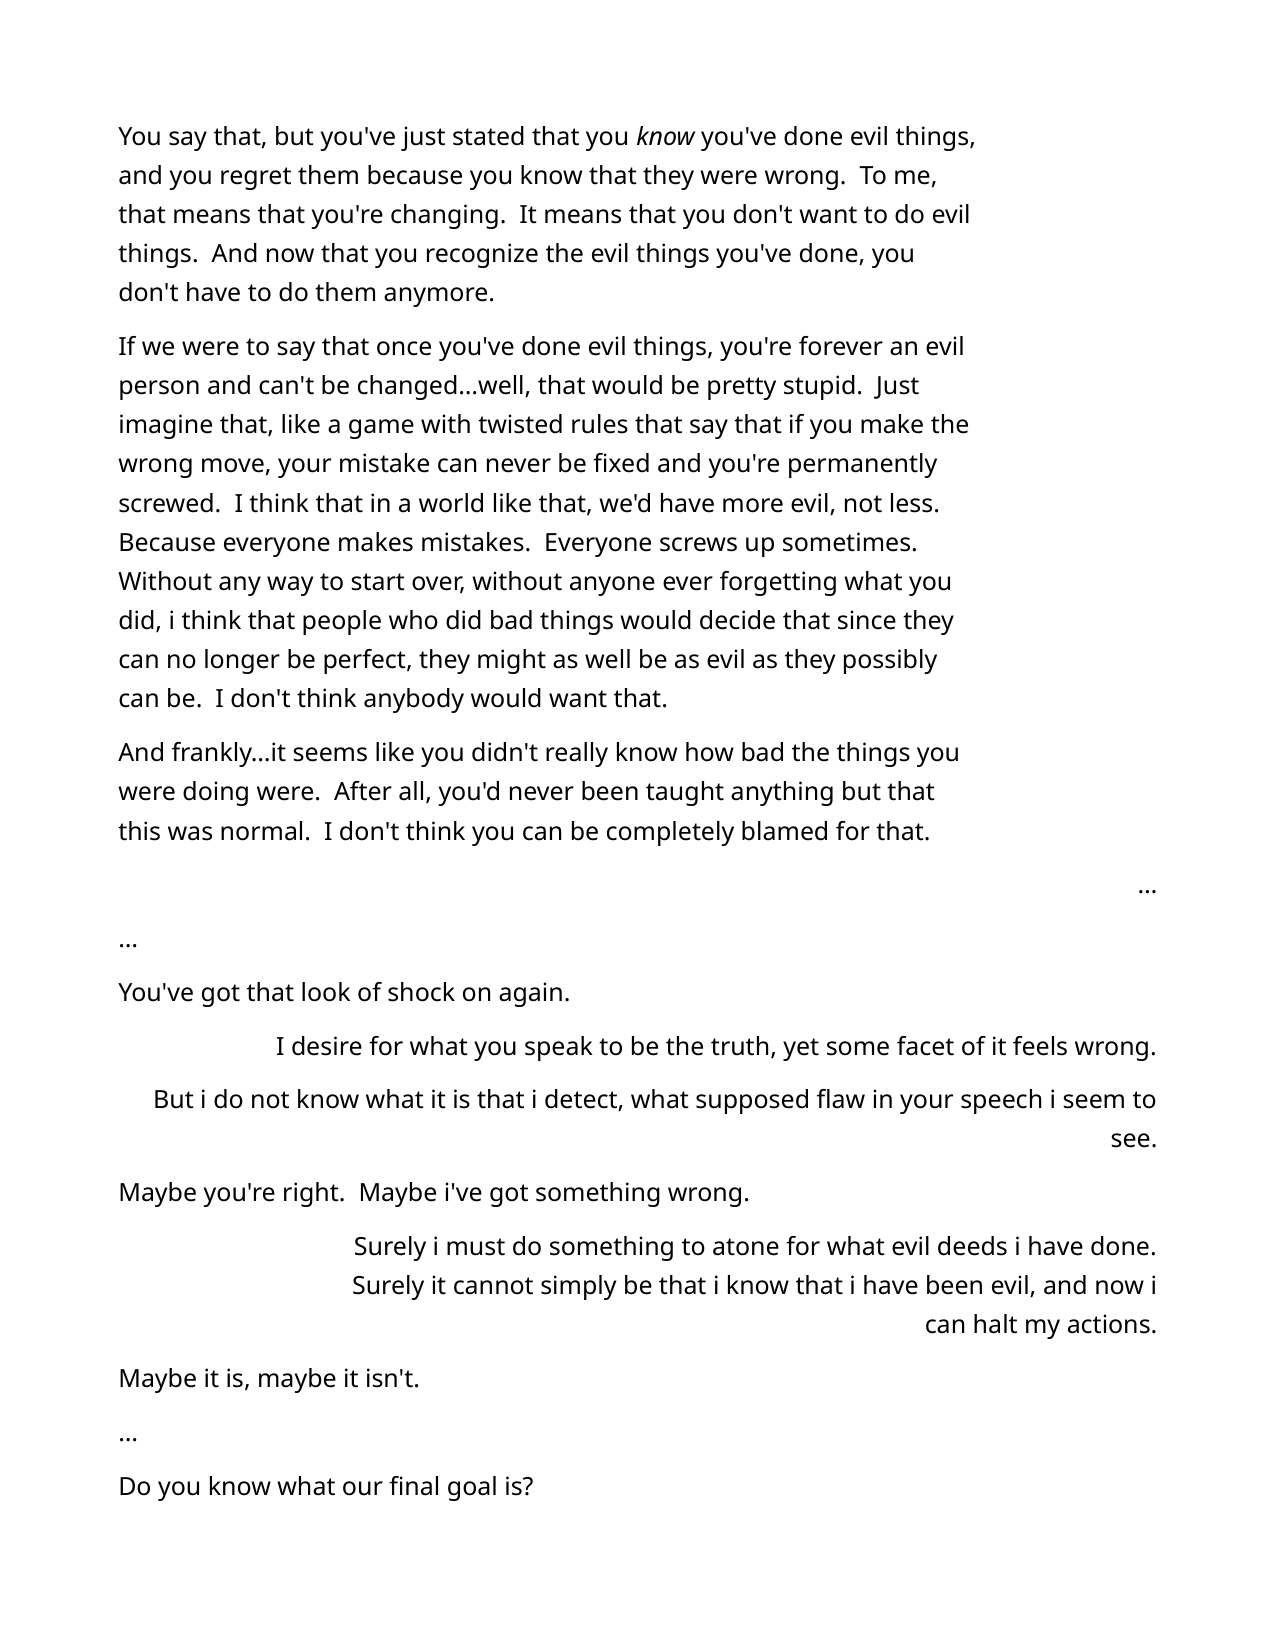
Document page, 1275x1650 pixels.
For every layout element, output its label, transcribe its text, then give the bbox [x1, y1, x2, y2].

text Maybe you're right. Maybe i've got something wrong. [118, 1175, 1157, 1209]
text But i do not know what it is that i detect, what supposed flaw in your speech i seem to see. [118, 1082, 1157, 1155]
text Maybe it is, maybe it isn't. [118, 1361, 1157, 1395]
text … [118, 1414, 1157, 1448]
text If we were to say that once you've done evil things, you're forever an evil person and can't be changed…well, that would be pretty stupid. Just imagine that, like a game with twisted rules that say that if you make the wrong move, your mistake can never be fixed and you're permanently screwed. I think that in a world like that, we'd have more evil, not less. Because everyone makes mistakes. Everyone screws up sometimes. Without any way to start over, without anyone ever forgetting what you did, i think that people who did bad things would decide that since they can no longer be perfect, they might as well be as evil as they possibly can be. I don't think anybody would want that. [118, 328, 979, 715]
text Surely i must do something to atone for what evil deeds i have done. Surely it cannot simply be that i know that i have been evil, and now i can halt my actions. [343, 1228, 1157, 1341]
text You say that, but you've just stated that you know you've done evil things, and you regret them because you know that they were wrong. To me, that means that you're changing. It means that you don't want to do evil things. And now that you recognize the evil things you've done, you don't have to do them anymore. [118, 118, 979, 309]
text And frankly…it seems like you didn't really know how bad the things you were doing were. After all, you'd never been taught anything but that this was normal. I don't think you can be completely blamed for that. [118, 735, 979, 847]
text Do you know what our final goal is? [118, 1468, 1157, 1502]
text You've got that look of shock on again. [118, 974, 1157, 1008]
text … [118, 921, 1157, 955]
text … [118, 867, 1157, 901]
text I desire for what you speak to be the truth, yet some facet of it feels wrong. [118, 1028, 1157, 1062]
